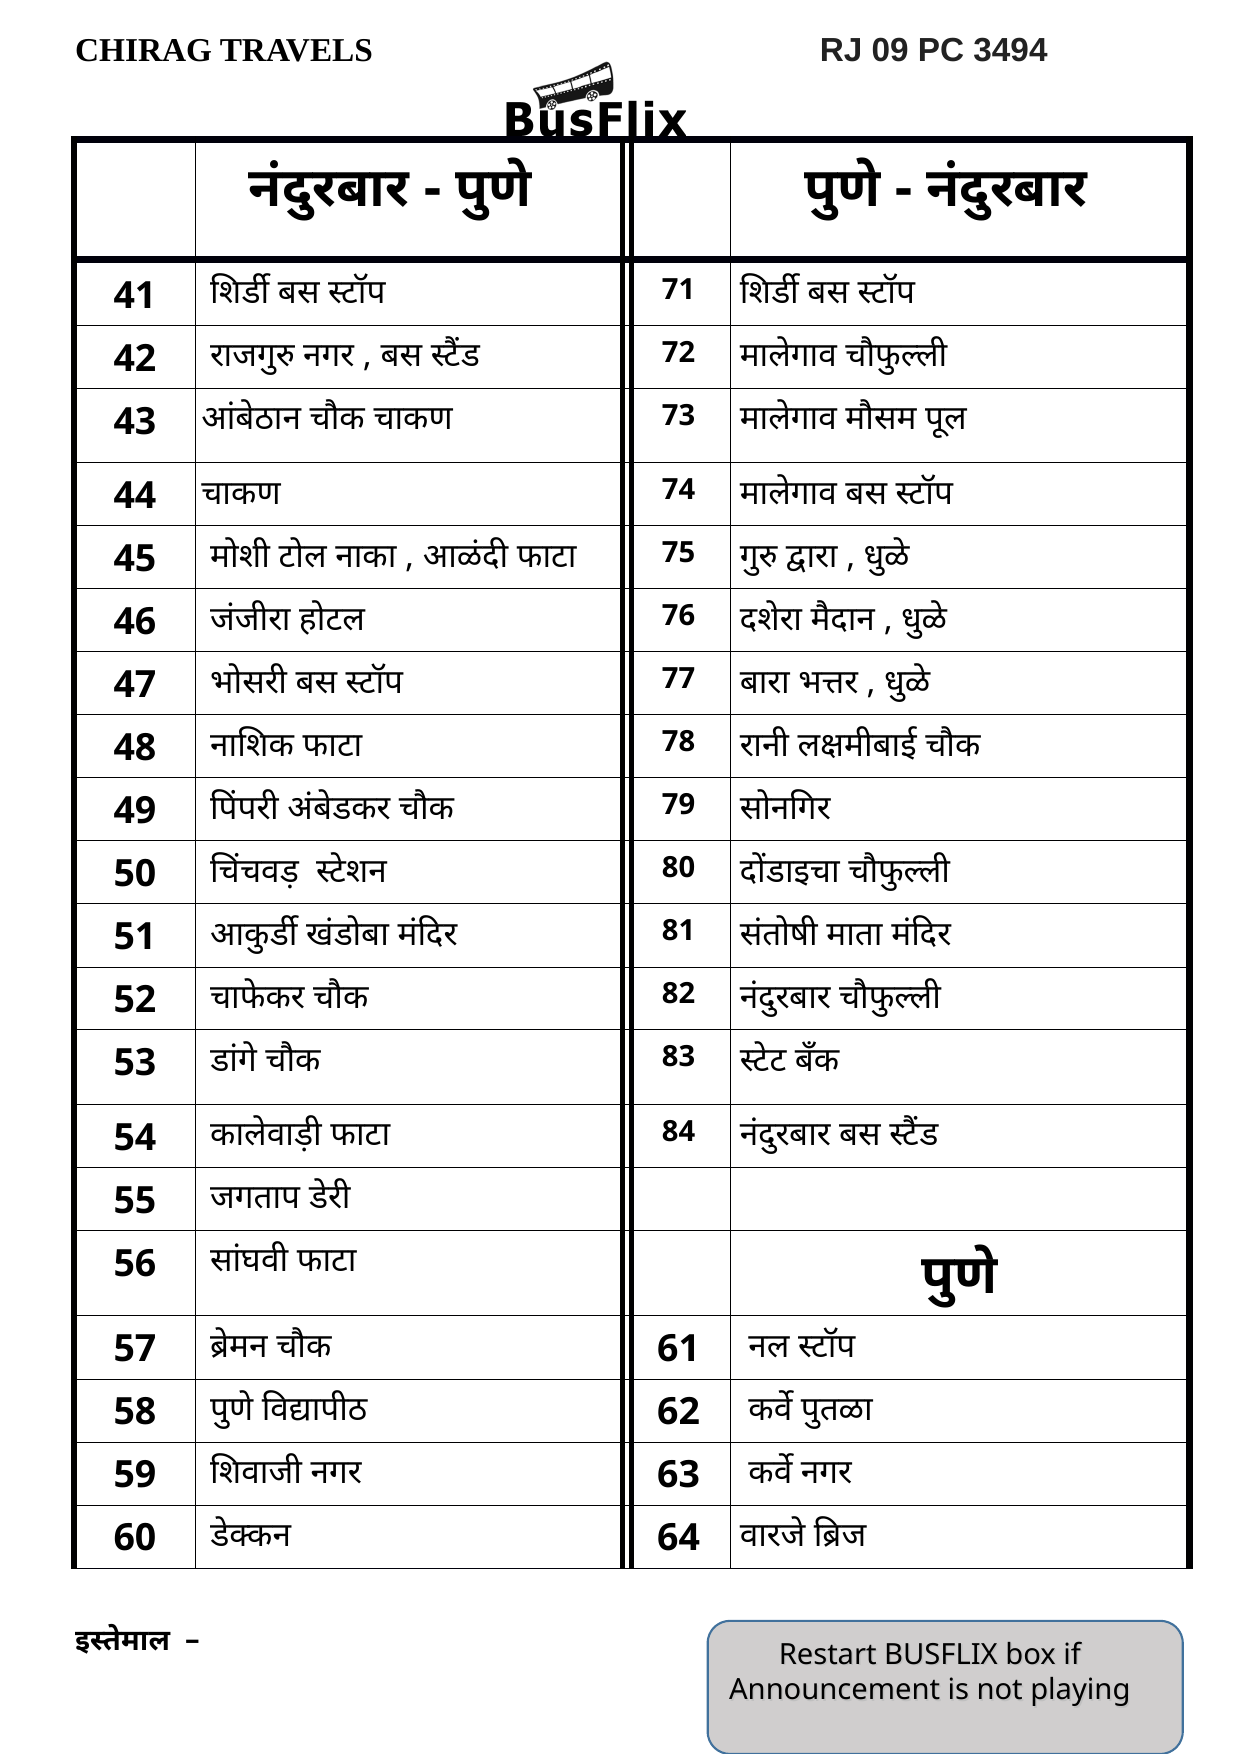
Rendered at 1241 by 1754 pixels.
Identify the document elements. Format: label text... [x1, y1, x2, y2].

table_cell भोसरी बस स्टॉप [196, 652, 620, 714]
table_cell सोनगिर [731, 778, 1186, 840]
table_cell 45 [77, 526, 195, 588]
table_cell 75 [634, 526, 730, 588]
table_cell शिवाजी नगर [196, 1443, 620, 1504]
table_cell [634, 1231, 730, 1315]
table_cell पुणे विद्यापीठ [196, 1380, 620, 1441]
table_cell नंदुरबार चौफुल्ली [731, 968, 1186, 1029]
table_cell मोशी टोल नाका , आळंदी फाटा [196, 526, 620, 588]
table_cell डेक्कन [196, 1506, 620, 1567]
table_cell 50 [77, 841, 195, 903]
table_cell 81 [634, 904, 730, 966]
table_cell दोंडाइचा चौफुल्ली [731, 841, 1186, 903]
table_cell 49 [77, 778, 195, 840]
table_cell डांगे चौक [196, 1030, 620, 1104]
table_cell आकुर्डी खंडोबा मंदिर [196, 904, 620, 966]
table_cell 82 [634, 968, 730, 1029]
table_cell 57 [77, 1316, 195, 1378]
table_cell 63 [634, 1443, 730, 1504]
table_cell 52 [77, 968, 195, 1029]
table_cell 58 [77, 1380, 195, 1441]
table_cell 83 [634, 1030, 730, 1104]
table_cell कर्वे नगर [731, 1443, 1186, 1504]
table_cell मालेगाव मौसम पूल [731, 389, 1186, 462]
table_cell जगताप डेरी [196, 1168, 620, 1230]
table_cell सांघवी फाटा [196, 1231, 620, 1315]
table_cell 73 [634, 389, 730, 462]
table_cell 48 [77, 715, 195, 777]
table_cell [634, 1168, 730, 1230]
table_cell पुणे [731, 1231, 1186, 1315]
table_cell 84 [634, 1105, 730, 1167]
table_cell 71 [634, 263, 730, 325]
table_header [77, 143, 195, 256]
table_cell मालेगाव बस स्टॉप [731, 463, 1186, 525]
table_cell चिंचवड़ स्टेशन [196, 841, 620, 903]
table_cell शिर्डी बस स्टॉप [731, 263, 1186, 325]
table_cell 56 [77, 1231, 195, 1315]
table_cell चाकण [196, 463, 620, 525]
table_cell कालेवाड़ी फाटा [196, 1105, 620, 1167]
table_cell 64 [634, 1506, 730, 1567]
table_cell 61 [634, 1316, 730, 1378]
table_cell 60 [77, 1506, 195, 1567]
table_cell बारा भत्तर , धुळे [731, 652, 1186, 714]
table_header [634, 143, 730, 256]
table_cell शिर्डी बस स्टॉप [196, 263, 620, 325]
table_cell [731, 1168, 1186, 1230]
table_cell वारजे ब्रिज [731, 1506, 1186, 1567]
table_cell 53 [77, 1030, 195, 1104]
table_cell चाफेकर चौक [196, 968, 620, 1029]
table_cell जंजीरा होटल [196, 589, 620, 651]
table_cell स्टेट बँक [731, 1030, 1186, 1104]
table_cell ब्रेमन चौक [196, 1316, 620, 1378]
table_header नंदुरबार - पुणे [196, 143, 620, 256]
table_cell नाशिक फाटा [196, 715, 620, 777]
table_cell कर्वे पुतळा [731, 1380, 1186, 1441]
table_cell पिंपरी अंबेडकर चौक [196, 778, 620, 840]
table_cell 59 [77, 1443, 195, 1504]
table_cell 62 [634, 1380, 730, 1441]
text इस्तेमाल – [75, 1619, 727, 1659]
table_cell गुरु द्वारा , धुळे [731, 526, 1186, 588]
table_cell 77 [634, 652, 730, 714]
table_cell आंबेठान चौक चाकण [196, 389, 620, 462]
table_cell 42 [77, 326, 195, 388]
table_cell 41 [77, 263, 195, 325]
table_cell 47 [77, 652, 195, 714]
table_cell 72 [634, 326, 730, 388]
table_cell 80 [634, 841, 730, 903]
table_cell 78 [634, 715, 730, 777]
table_cell नल स्टॉप [731, 1316, 1186, 1378]
table_cell 79 [634, 778, 730, 840]
table_cell 44 [77, 463, 195, 525]
table_cell 43 [77, 389, 195, 462]
table_cell संतोषी माता मंदिर [731, 904, 1186, 966]
table_cell 51 [77, 904, 195, 966]
table_cell मालेगाव चौफुल्ली [731, 326, 1186, 388]
table_cell नंदुरबार बस स्टैंड [731, 1105, 1186, 1167]
table_cell राजगुरु नगर , बस स्टैंड [196, 326, 620, 388]
table_cell 54 [77, 1105, 195, 1167]
table_cell दशेरा मैदान , धुळे [731, 589, 1186, 651]
table_cell 76 [634, 589, 730, 651]
table_cell 74 [634, 463, 730, 525]
table_cell 46 [77, 589, 195, 651]
table_header पुणे - नंदुरबार [731, 143, 1186, 256]
table_cell 55 [77, 1168, 195, 1230]
table_cell रानी लक्षमीबाई चौक [731, 715, 1186, 777]
